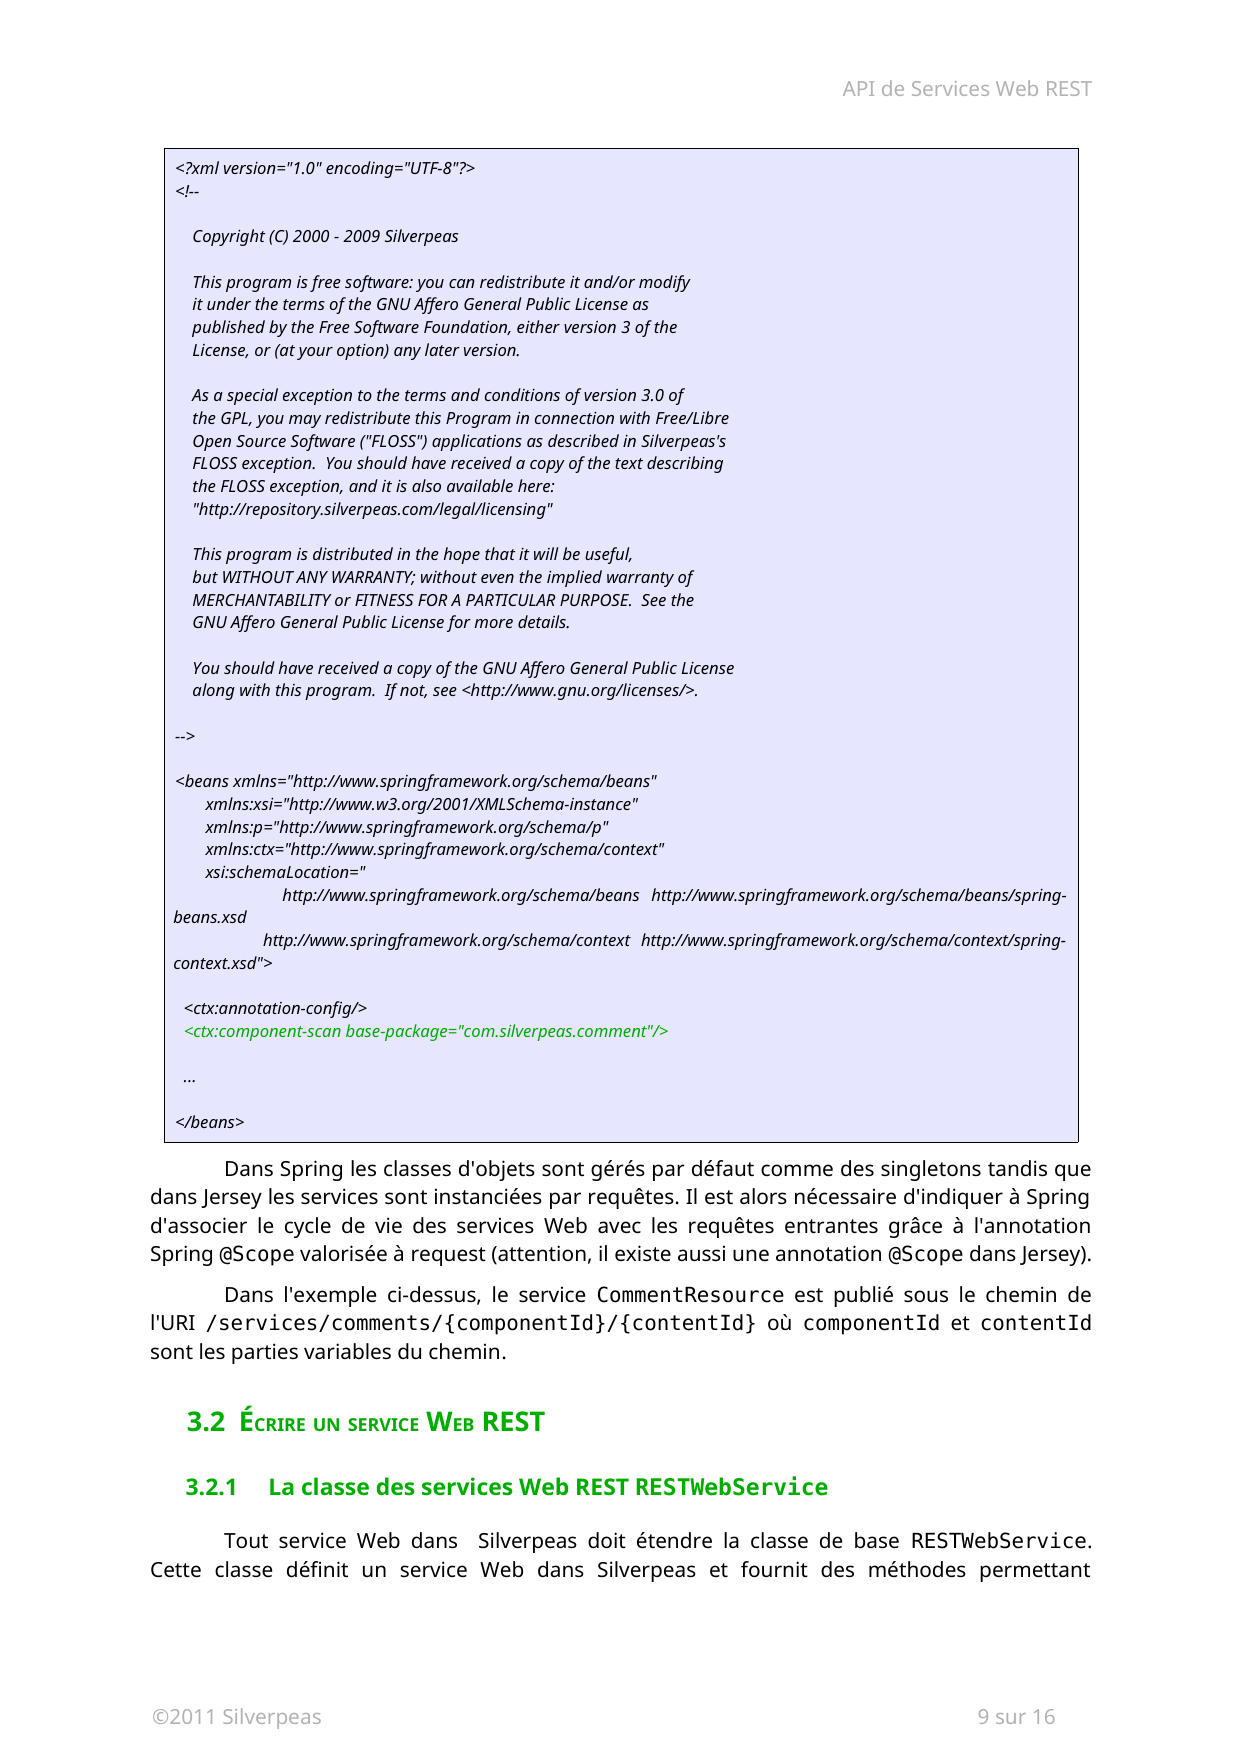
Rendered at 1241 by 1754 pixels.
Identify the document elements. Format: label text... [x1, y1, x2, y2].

text </beans> [173, 1110, 1069, 1133]
text <ctx:annotation-config/> [173, 997, 1069, 1019]
text "http://repository.silverpeas.com/legal/licensing" [173, 497, 1069, 520]
text the FLOSS exception, and it is also available here: [173, 474, 1069, 497]
text MERCHANTABILITY or FITNESS FOR A PARTICULAR PURPOSE. See the [173, 588, 1069, 611]
text GNU Affero General Public License for more details. [173, 611, 1069, 633]
text xmlns:p="http://www.springframework.org/schema/p" [173, 815, 1069, 838]
text This program is free software: you can redistribute it and/or modify [173, 270, 1069, 293]
text the GPL, you may redistribute this Program in connection with Free/Libre [173, 406, 1069, 429]
text Dans l'exemple ci-dessus, le service CommentResource est publié sous le chemin de l'URI /services/comments/{componentId}/{contentId} où componentId et contentId sont les parties variables du chemin. [150, 1280, 1092, 1365]
text Tout service Web dans Silverpeas doit étendre la classe de base RESTWebService. Cette classe définit un service Web dans Silverpeas et fournit des méthodes permettant [150, 1527, 1092, 1583]
text it under the terms of the GNU Affero General Public License as [173, 293, 1069, 316]
text Open Source Software ("FLOSS") applications as described in Silverpeas's [173, 429, 1069, 452]
text This program is distributed in the hope that it will be useful, [173, 543, 1069, 565]
text <ctx:component-scan base-package="com.silverpeas.comment"/> [173, 1019, 1069, 1042]
text xmlns:ctx="http://www.springframework.org/schema/context" [173, 838, 1069, 861]
text http://www.springframework.org/schema/beans http://www.springframework.org/schema/beans/spring-beans.xsd [173, 883, 1069, 929]
text As a special exception to the terms and conditions of version 3.0 of [173, 384, 1069, 406]
subtitle La classe des services Web REST RESTWebService [179, 1471, 1092, 1502]
text published by the Free Software Foundation, either version 3 of the [173, 316, 1069, 338]
text <beans xmlns="http://www.springframework.org/schema/beans" [173, 770, 1069, 792]
text but WITHOUT ANY WARRANTY; without even the implied warranty of [173, 565, 1069, 588]
text xsi:schemaLocation=" [173, 861, 1069, 883]
text FLOSS exception. You should have received a copy of the text describing [173, 452, 1069, 474]
text --> [173, 724, 1069, 747]
text Dans Spring les classes d'objets sont gérés par défaut comme des singletons tandis que dans Jersey les services sont instanciées par requêtes. Il est alors nécessaire d'indiquer à Spring d'associer le cycle de vie des services Web avec les requêtes entrantes grâce à l'annotation Spring @Scope valorisée à request (attention, il existe aussi une annotation @Scope dans Jersey). [150, 148, 1092, 1268]
text <!-- [173, 179, 1069, 202]
text xmlns:xsi="http://www.w3.org/2001/XMLSchema-instance" [173, 792, 1069, 815]
text ... [173, 1065, 1069, 1088]
text License, or (at your option) any later version. [173, 338, 1069, 361]
text You should have received a copy of the GNU Affero General Public License [173, 656, 1069, 679]
text Copyright (C) 2000 - 2009 Silverpeas [173, 225, 1069, 247]
text http://www.springframework.org/schema/context http://www.springframework.org/schema/context/spring-context.xsd"> [173, 929, 1069, 974]
text <?xml version="1.0" encoding="UTF-8"?> [173, 157, 1069, 179]
text along with this program. If not, see <http://www.gnu.org/licenses/>. [173, 679, 1069, 702]
subtitle Écrire un service Web REST [179, 1403, 1092, 1440]
